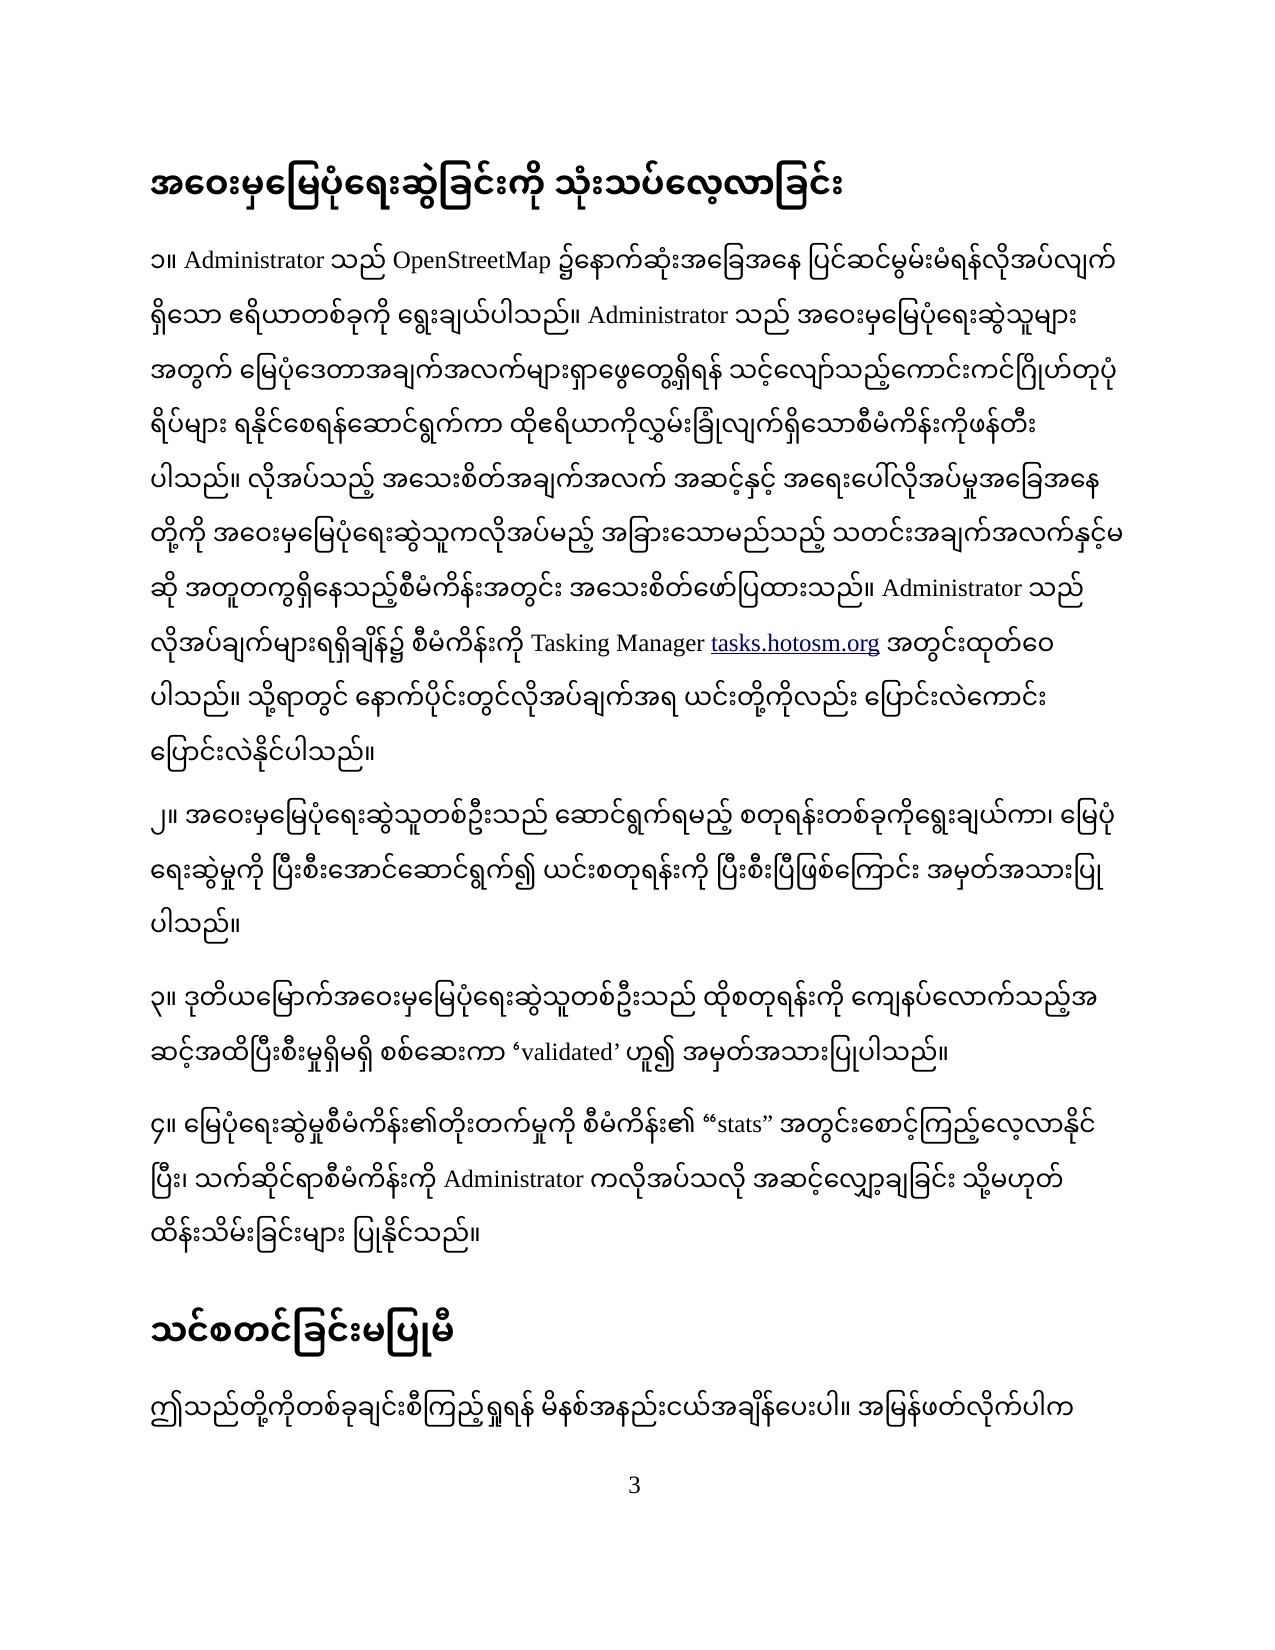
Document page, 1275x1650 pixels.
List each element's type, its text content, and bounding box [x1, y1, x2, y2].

subtitle သင်စတင်ခြင်းမပြုမီ [150, 1297, 1125, 1370]
subtitle အဝေးမှမြေပုံရေးဆွဲခြင်းကို သုံးသပ်လေ့လာခြင်း [150, 150, 1125, 223]
text ၃။ ဒုတိယမြောက်အဝေးမှမြေပုံရေးဆွဲသူတစ်ဦးသည် ထိုစတုရန်းကို ကျေနပ်လောက်သည့်အဆင့်အထိပြီးစီးမှုရှိမရှိ စစ်ဆေးကာ ‘validated’ ဟူ၍ အမှတ်အသားပြုပါသည်။ [150, 972, 1125, 1081]
text ၁။ Administrator သည် OpenStreetMap ၌နောက်ဆုံးအခြေအနေ ပြင်ဆင်မွမ်းမံရန်လိုအပ်လျက်ရှိသော ဧရိယာတစ်ခုကို ရွေးချယ်ပါသည်။ Administrator သည် အဝေးမှမြေပုံရေးဆွဲသူများအတွက် မြေပုံဒေတာအချက်အလက်များရှာဖွေတွေ့ရှိရန် သင့်လျော်သည့်ကောင်းကင်ဂြိုဟ်တုပုံရိပ်များ ရနိုင်စေရန်ဆောင်ရွက်ကာ ထိုဧရိယာကိုလွှမ်းခြုံလျက်ရှိသောစီမံကိန်းကိုဖန်တီးပါသည်။ လိုအပ်သည့် အသေးစိတ်အချက်အလက် အဆင့်နှင့် အရေးပေါ်လိုအပ်မှုအခြေအနေတို့ကို အဝေးမှမြေပုံရေးဆွဲသူကလိုအပ်မည့် အခြားသောမည်သည့် သတင်းအချက်အလက်နှင့်မဆို အတူတကွရှိနေသည့်စီမံကိန်းအတွင်း အသေးစိတ်ဖော်ပြထားသည်။ Administrator သည် လိုအပ်ချက်များရရှိချိန်၌ စီမံကိန်းကို Tasking Manager tasks.hotosm.org အတွင်းထုတ်ဝေပါသည်။ သို့ရာတွင် နောက်ပိုင်းတွင်လိုအပ်ချက်အရ ယင်းတို့ကိုလည်း ပြောင်းလဲကောင်းပြောင်းလဲနိုင်ပါသည်။ [150, 236, 1125, 782]
text ၄။ မြေပုံရေးဆွဲမှုစီမံကိန်း၏တိုးတက်မှုကို စီမံကိန်း၏ “stats” အတွင်းစောင့်ကြည့်လေ့လာနိုင်ပြီး၊ သက်ဆိုင်ရာစီမံကိန်းကို Administrator ကလိုအပ်သလို အဆင့်လျှော့ချခြင်း သို့မဟုတ် ထိန်းသိမ်းခြင်းများ ပြုနိုင်သည်။ [150, 1099, 1125, 1263]
text ဤသည်တို့ကိုတစ်ခုချင်းစီကြည့်ရှုရန် မိနစ်အနည်းငယ်အချိန်ပေးပါ။ အမြန်ဖတ်လိုက်ပါက [150, 1383, 1125, 1437]
text ၂။ အဝေးမှမြေပုံရေးဆွဲသူတစ်ဦးသည် ဆောင်ရွက်ရမည့် စတုရန်းတစ်ခုကိုရွေးချယ်ကာ၊ မြေပုံရေးဆွဲမှုကို ပြီးစီးအောင်ဆောင်ရွက်၍ ယင်းစတုရန်းကို ပြီးစီးပြီဖြစ်ကြောင်း အမှတ်အသားပြုပါသည်။ [150, 791, 1125, 954]
